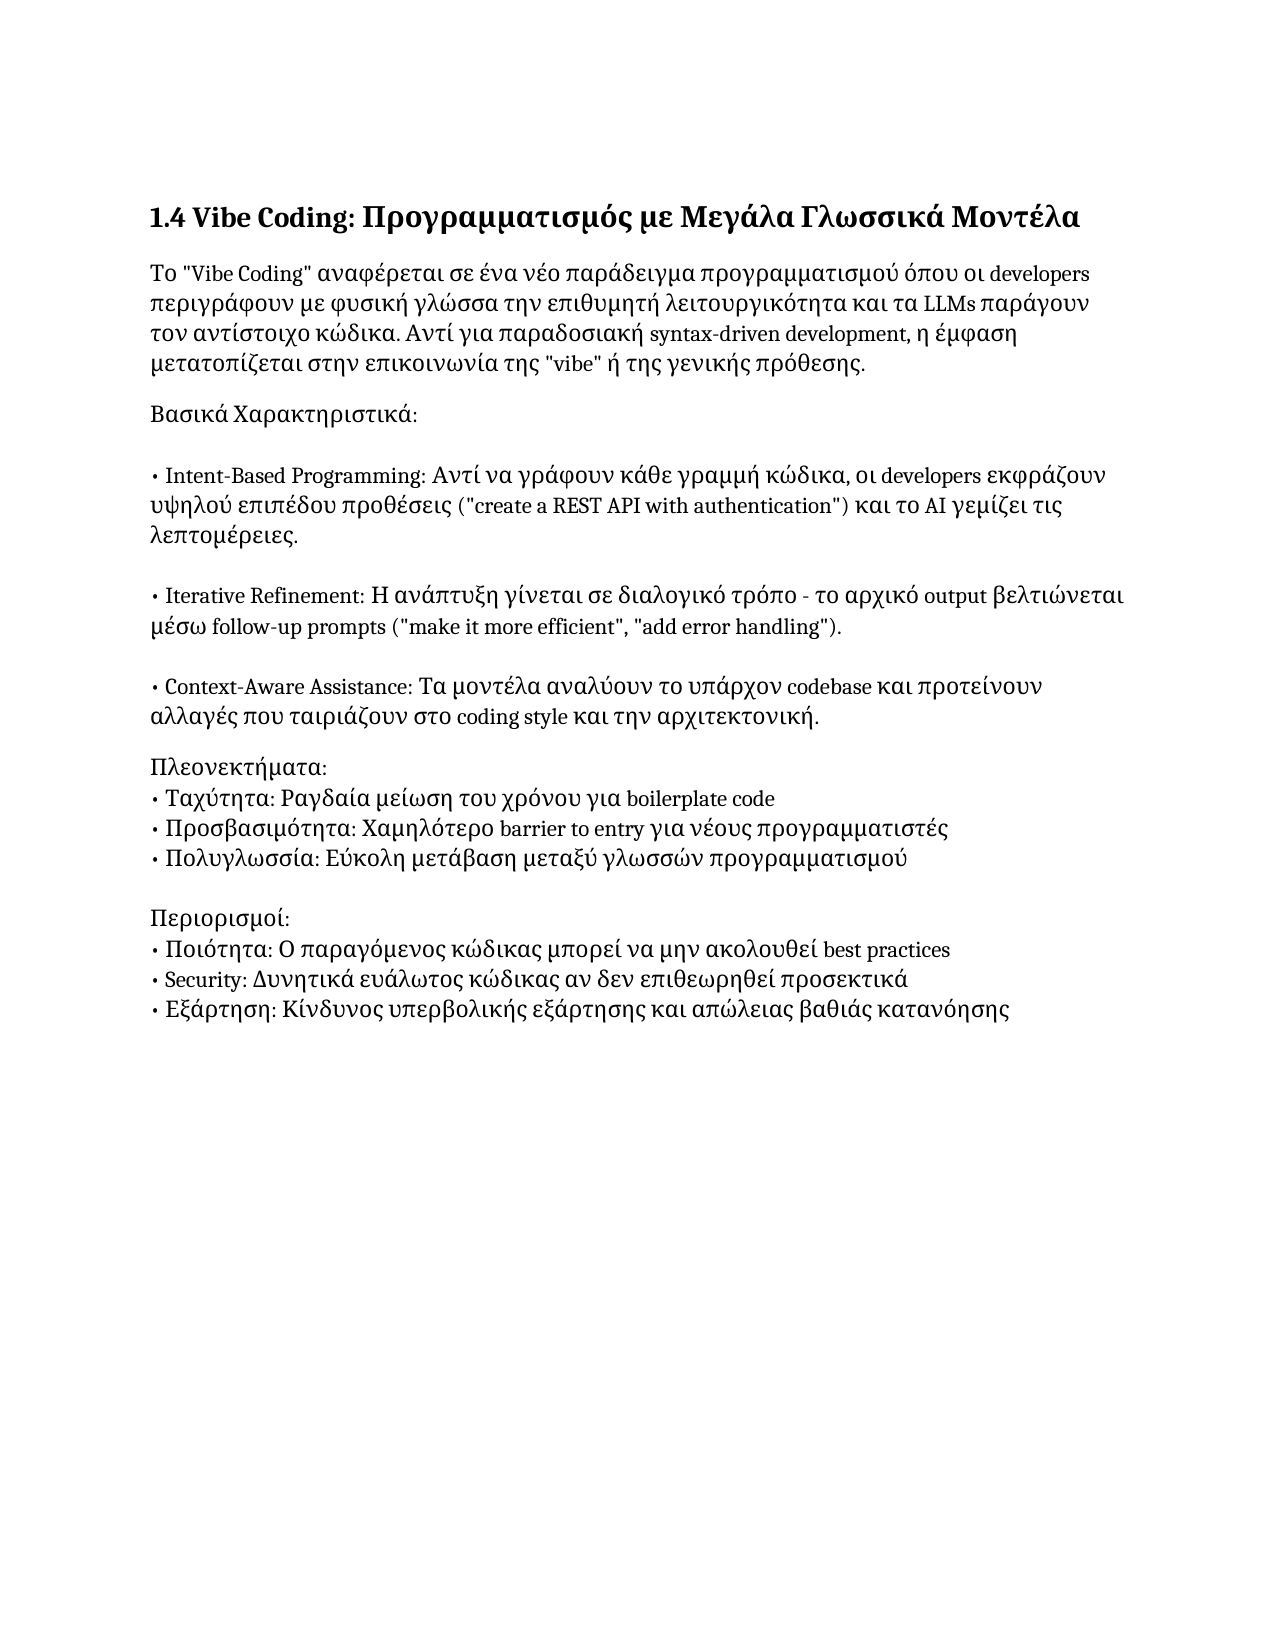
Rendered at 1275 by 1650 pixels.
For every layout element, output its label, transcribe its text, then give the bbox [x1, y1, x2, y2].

text 1.4 Vibe Coding: Προγραμματισμός με Μεγάλα Γλωσσικά Μοντέλα [150, 201, 1125, 234]
text Βασικά Χαρακτηριστικά: • Intent-Based Programming: Αντί να γράφουν κάθε γραμμή κώδικα, οι developers εκφράζουν υψηλού επιπέδου προθέσεις ("create a REST API with authentication") και το AI γεμίζει τις λεπτομέρειες. • Iterative Refinement: Η ανάπτυξη γίνεται σε διαλογικό τρόπο - το αρχικό output βελτιώνεται μέσω follow-up prompts ("make it more efficient", "add error handling"). • Context-Aware Assistance: Τα μοντέλα αναλύουν το υπάρχον codebase και προτείνουν αλλαγές που ταιριάζουν στο coding style και την αρχιτεκτονική. [150, 402, 1125, 731]
text Πλεονεκτήματα: • Ταχύτητα: Ραγδαία μείωση του χρόνου για boilerplate code • Προσβασιμότητα: Χαμηλότερο barrier to entry για νέους προγραμματιστές • Πολυγλωσσία: Εύκολη μετάβαση μεταξύ γλωσσών προγραμματισμού Περιορισμοί: • Ποιότητα: Ο παραγόμενος κώδικας μπορεί να μην ακολουθεί best practices • Security: Δυνητικά ευάλωτος κώδικας αν δεν επιθεωρηθεί προσεκτικά • Εξάρτηση: Κίνδυνος υπερβολικής εξάρτησης και απώλειας βαθιάς κατανόησης [150, 755, 1125, 1023]
text Το "Vibe Coding" αναφέρεται σε ένα νέο παράδειγμα προγραμματισμού όπου οι developers περιγράφουν με φυσική γλώσσα την επιθυμητή λειτουργικότητα και τα LLMs παράγουν τον αντίστοιχο κώδικα. Αντί για παραδοσιακή syntax-driven development, η έμφαση μετατοπίζεται στην επικοινωνία της "vibe" ή της γενικής πρόθεσης. [150, 260, 1125, 377]
